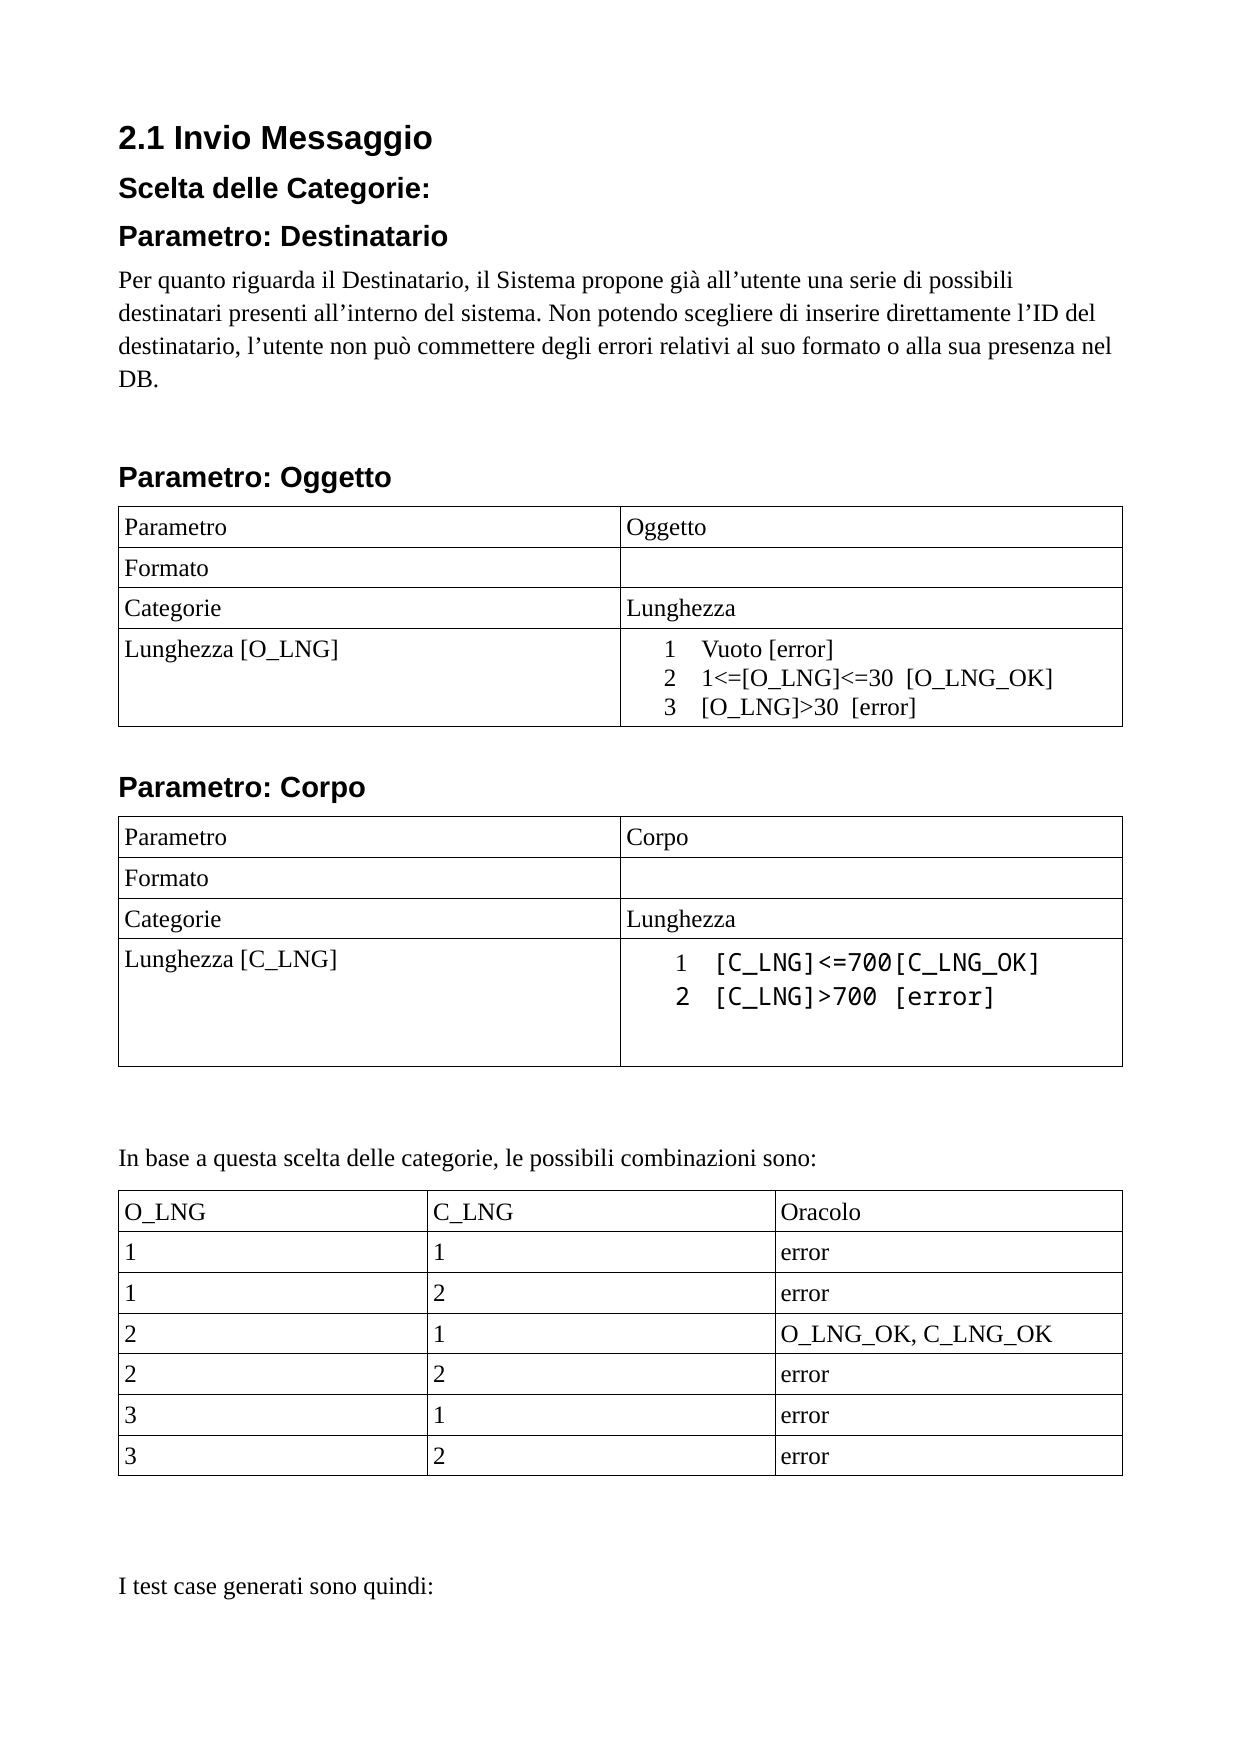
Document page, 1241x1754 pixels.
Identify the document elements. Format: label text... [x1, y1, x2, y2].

table_cell 3 [119, 1395, 427, 1435]
table_cell Lunghezza [621, 588, 1122, 628]
table_cell error [776, 1395, 1122, 1435]
table_header Parametro [119, 507, 620, 546]
text In base a questa scelta delle categorie, le possibili combinazioni sono: [118, 1143, 1122, 1171]
table_cell O_LNG_OK, C_LNG_OK [776, 1314, 1122, 1353]
table_cell [C_LNG]<=700[C_LNG_OK] [C_LNG]>700 [error] [621, 939, 1122, 1066]
subtitle Parametro: Oggetto [118, 459, 1122, 493]
subtitle Scelta delle Categorie: [118, 171, 1122, 205]
table_cell 2 [119, 1354, 427, 1394]
subtitle 2.1 Invio Messaggio [118, 118, 1122, 157]
table_cell 1 [428, 1232, 775, 1272]
table_cell 2 [428, 1273, 775, 1312]
table_cell Lunghezza [O_LNG] [119, 629, 620, 726]
table_cell error [776, 1232, 1122, 1272]
table_cell 3 [119, 1436, 427, 1475]
table_cell 1 [428, 1314, 775, 1353]
table_cell [621, 858, 1122, 897]
table_cell error [776, 1354, 1122, 1394]
table_cell error [776, 1436, 1122, 1475]
table_header C_LNG [428, 1191, 775, 1231]
table_cell Categorie [119, 899, 620, 938]
table_header O_LNG [119, 1191, 427, 1231]
table_header Oggetto [621, 507, 1122, 546]
table_cell Formato [119, 548, 620, 587]
table_header Parametro [119, 817, 620, 857]
subtitle Parametro: Corpo [118, 770, 1122, 803]
table_cell 2 [119, 1314, 427, 1353]
table_cell Vuoto [error] 1<=[O_LNG]<=30 [O_LNG_OK] [O_LNG]>30 [error] [621, 629, 1122, 726]
table_cell 2 [428, 1436, 775, 1475]
table_header Corpo [621, 817, 1122, 857]
table_cell 2 [428, 1354, 775, 1394]
table_cell Lunghezza [C_LNG] [119, 939, 620, 1066]
table_cell [621, 548, 1122, 587]
table_cell error [776, 1273, 1122, 1312]
subtitle Parametro: Destinatario [118, 219, 1122, 253]
text I test case generati sono quindi: [118, 1571, 1122, 1600]
table_cell Categorie [119, 588, 620, 628]
table_cell 1 [119, 1273, 427, 1312]
table_cell 1 [119, 1232, 427, 1272]
table_header Oracolo [776, 1191, 1122, 1231]
table_cell Lunghezza [621, 899, 1122, 938]
table_cell Formato [119, 858, 620, 897]
table_cell 1 [428, 1395, 775, 1435]
text Per quanto riguarda il Destinatario, il Sistema propone già all’utente una serie di possibili destinatari presenti all’interno del sistema. Non potendo scegliere di inserire direttamente l’ID del destinatario, l’utente non può commettere degli errori relativi al suo formato o alla sua presenza nel DB. [118, 265, 1122, 393]
